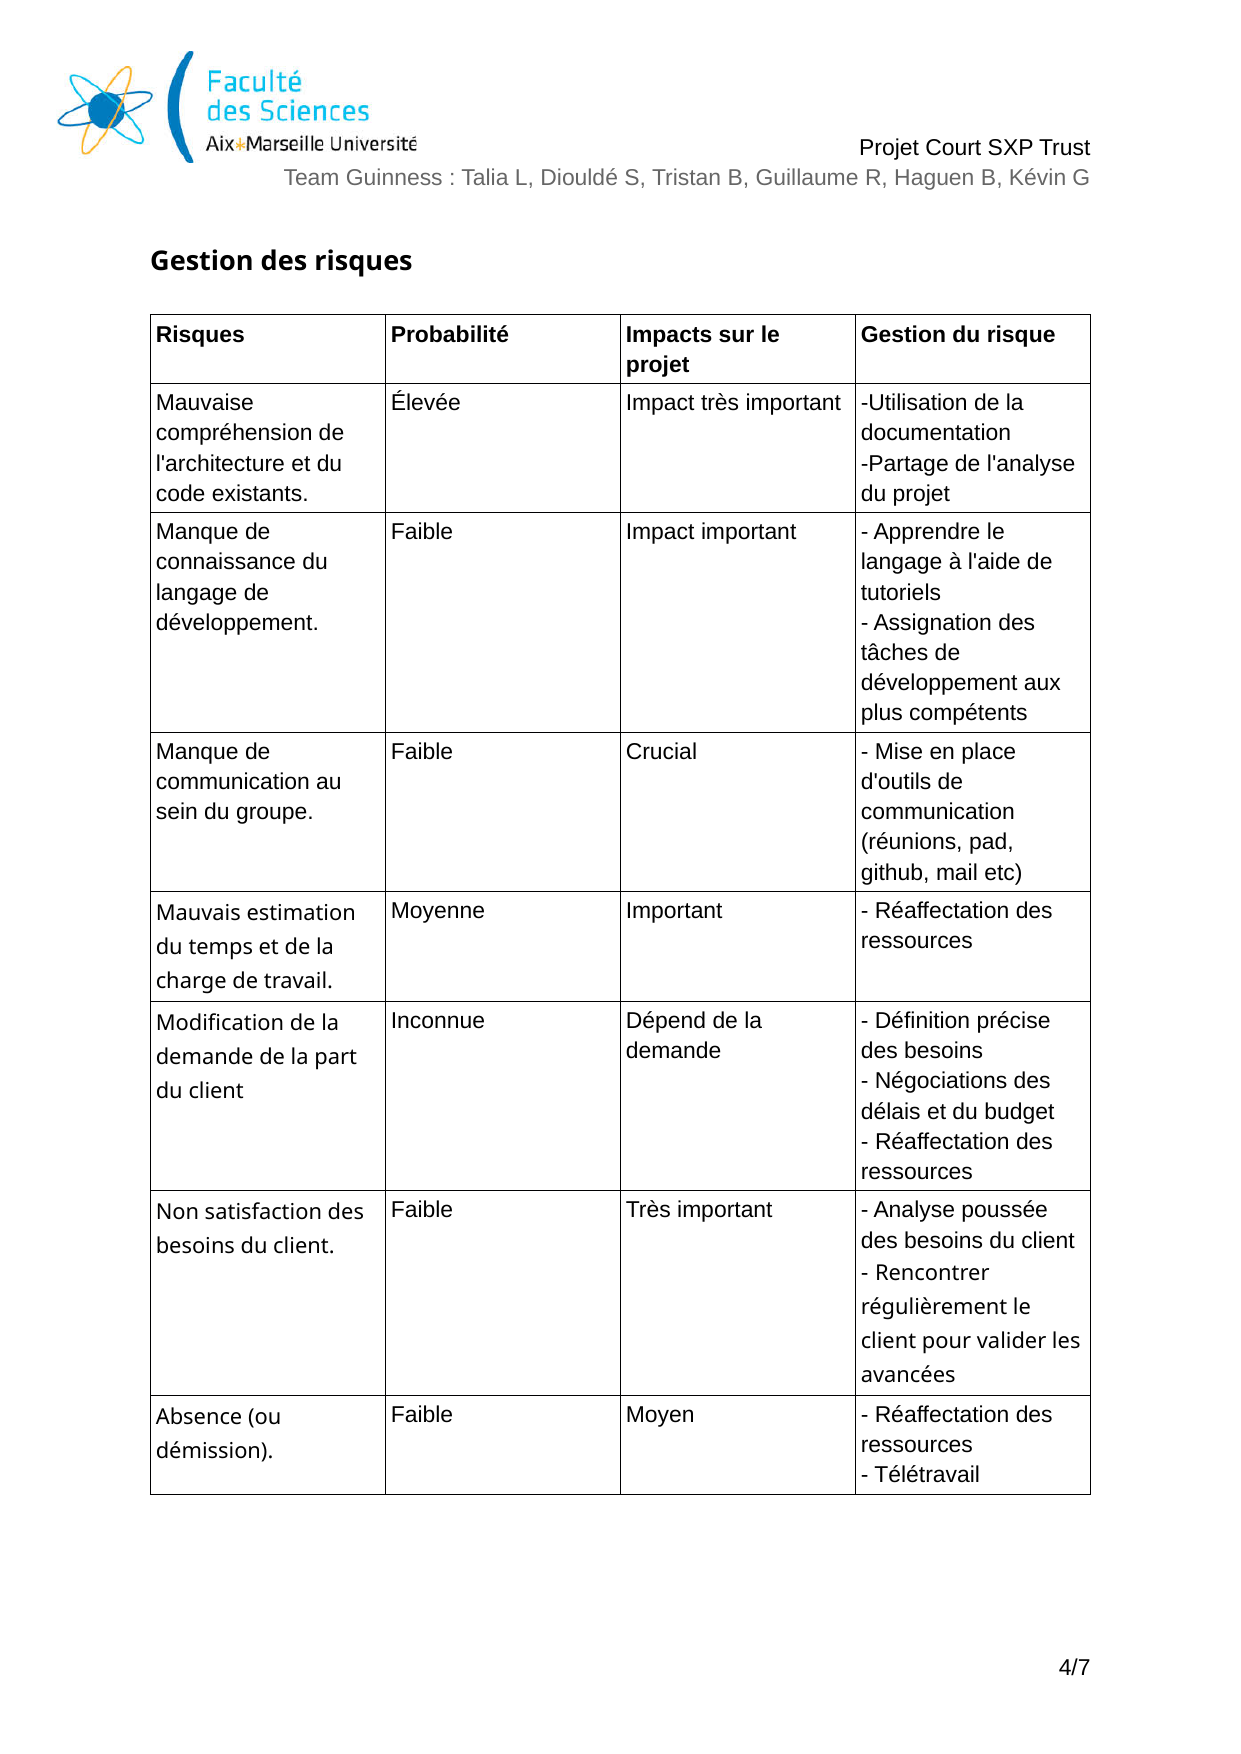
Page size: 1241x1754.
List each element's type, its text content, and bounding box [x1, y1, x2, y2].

table_cell Faible [386, 733, 620, 891]
picture [56, 51, 417, 163]
table_cell - Réaffectation des ressources - Télétravail [856, 1396, 1090, 1493]
table_cell Élevée [386, 384, 620, 512]
table_header Impacts sur le projet [621, 315, 855, 383]
table_cell Absence (ou démission). [151, 1396, 385, 1493]
table_header Gestion du risque [856, 315, 1090, 383]
table_cell - Définition précise des besoins - Négociations des délais et du budget - Réaffectation des ressources [856, 1002, 1090, 1190]
table_cell - Apprendre le langage à l'aide de tutoriels - Assignation des tâches de développement aux plus compétents [856, 513, 1090, 731]
table_header Probabilité [386, 315, 620, 383]
table_cell Non satisfaction des besoins du client. [151, 1191, 385, 1395]
table_cell -Utilisation de la documentation -Partage de l'analyse du projet [856, 384, 1090, 512]
table_cell Moyenne [386, 892, 620, 1001]
table_header Risques [151, 315, 385, 383]
table_cell Faible [386, 1191, 620, 1395]
text Gestion des risques [150, 242, 1090, 279]
table_cell Mauvaise compréhension de l'architecture et du code existants. [151, 384, 385, 512]
table_cell Manque de connaissance du langage de développement. [151, 513, 385, 731]
table_cell Faible [386, 1396, 620, 1493]
table_cell Impact important [621, 513, 855, 731]
table_cell Faible [386, 513, 620, 731]
table_cell Mauvais estimation du temps et de la charge de travail. [151, 892, 385, 1001]
table_cell - Mise en place d'outils de communication (réunions, pad, github, mail etc) [856, 733, 1090, 891]
table_cell Manque de communication au sein du groupe. [151, 733, 385, 891]
table_cell Très important [621, 1191, 855, 1395]
table_cell Important [621, 892, 855, 1001]
table_cell Moyen [621, 1396, 855, 1493]
table_cell - Analyse poussée des besoins du client - Rencontrer régulièrement le client pour valider les avancées [856, 1191, 1090, 1395]
table_cell Impact très important [621, 384, 855, 512]
table_cell Modification de la demande de la part du client [151, 1002, 385, 1190]
table_cell Inconnue [386, 1002, 620, 1190]
table_cell - Réaffectation des ressources [856, 892, 1090, 1001]
table_cell Crucial [621, 733, 855, 891]
table_cell Dépend de la demande [621, 1002, 855, 1190]
